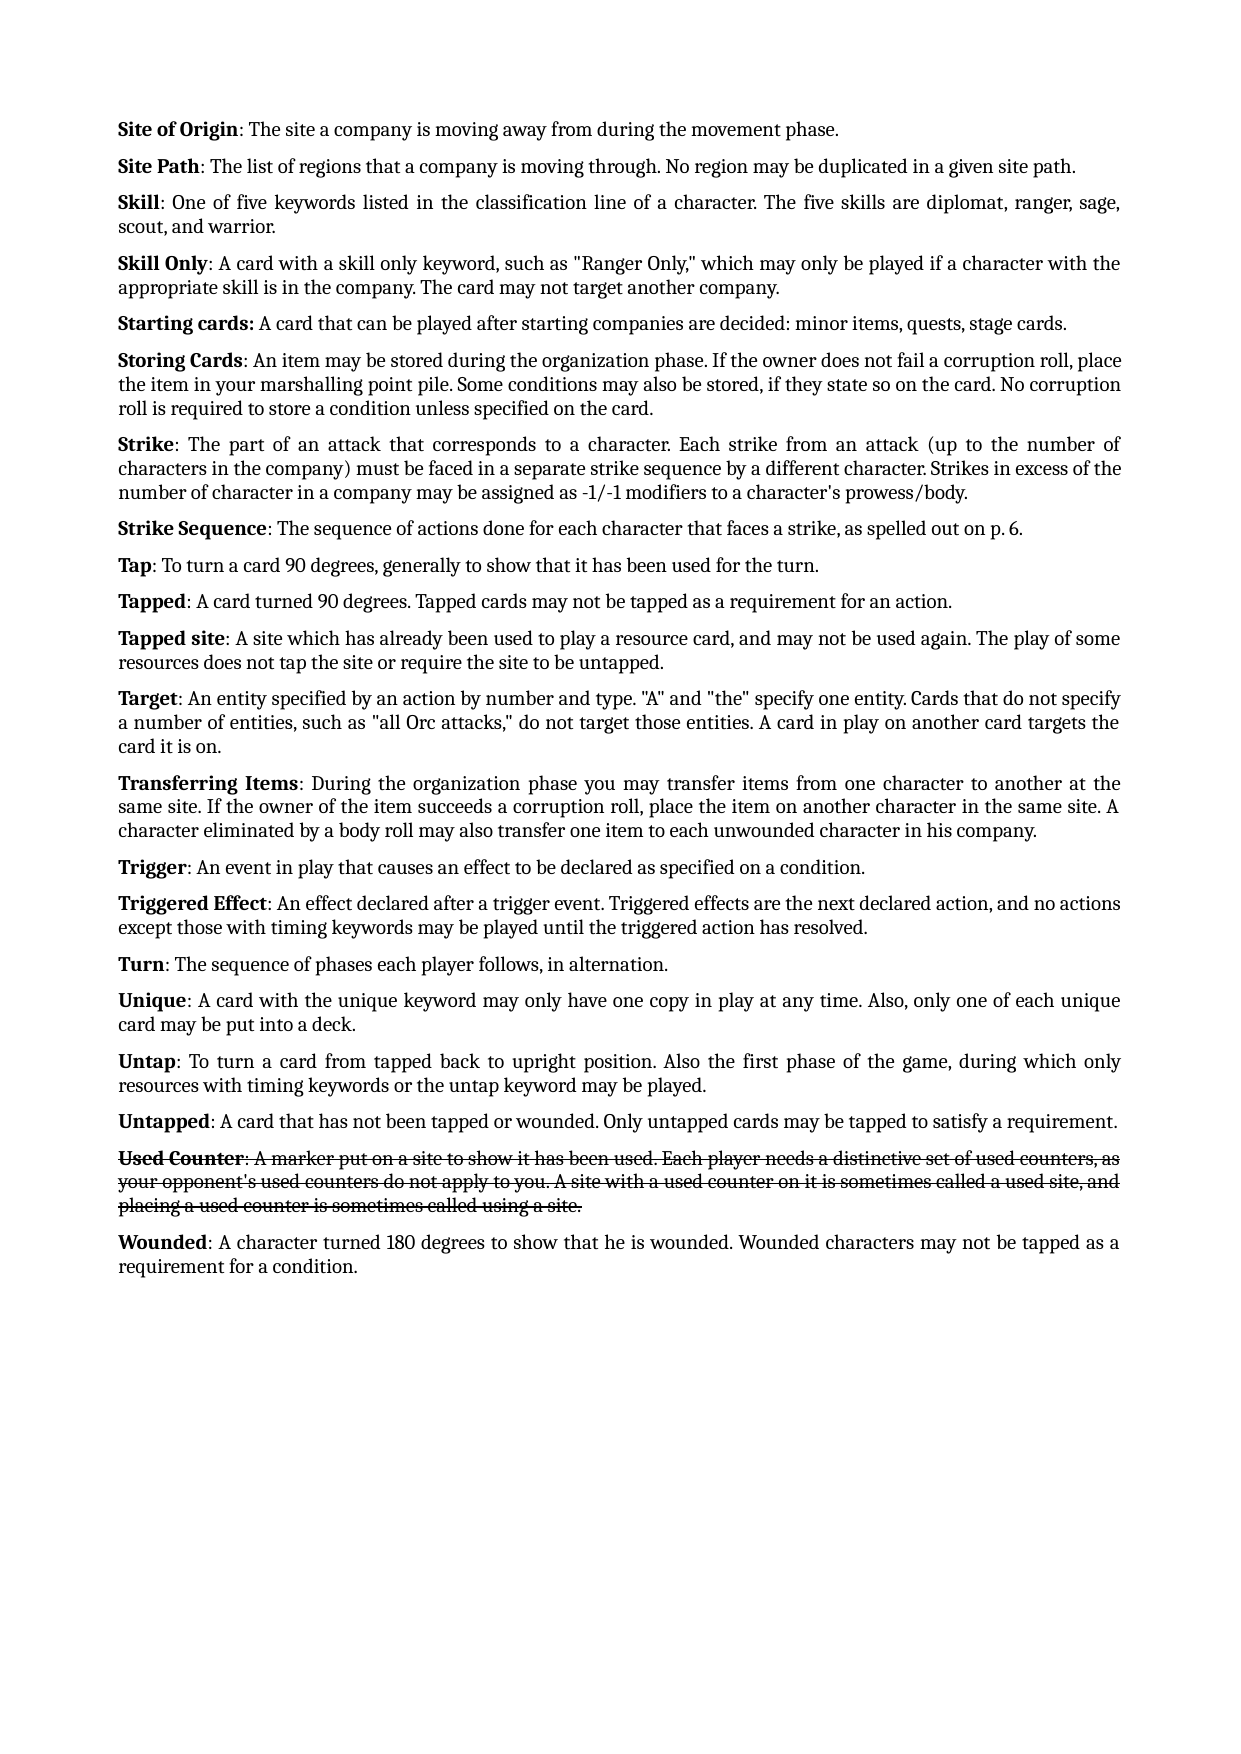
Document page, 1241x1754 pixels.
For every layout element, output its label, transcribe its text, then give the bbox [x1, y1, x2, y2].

text Wounded: A character turned 180 degrees to show that he is wounded. Wounded characters may not be tapped as a requirement for a condition. [118, 1231, 1122, 1278]
text Trigger: An event in play that causes an effect to be declared as specified on a condition. [118, 856, 1122, 879]
text Transferring Items: During the organization phase you may transfer items from one character to another at the same site. If the owner of the item succeeds a corruption roll, place the item on another character in the same site. A character eliminated by a body roll may also transfer one item to each unwounded character in his company. [118, 771, 1122, 843]
text Unique: A card with the unique keyword may only have one copy in play at any time. Also, only one of each unique card may be put into a deck. [118, 989, 1122, 1037]
text Storing Cards: An item may be stored during the organization phase. If the owner does not fail a corruption roll, place the item in your marshalling point pile. Some conditions may also be stored, if they state so on the card. No corruption roll is required to store a condition unless specified on the card. [118, 348, 1122, 420]
text Strike: The part of an attack that corresponds to a character. Each strike from an attack (up to the number of characters in the company) must be faced in a separate strike sequence by a different character. Strikes in excess of the number of character in a company may be assigned as -1/-1 modifiers to a character's prowess/body. [118, 433, 1122, 504]
text Untapped: A card that has not been tapped or wounded. Only untapped cards may be tapped to satisfy a requirement. [118, 1110, 1122, 1134]
text Skill Only: A card with a skill only keyword, such as "Ranger Only," which may only be played if a character with the appropriate skill is in the company. The card may not target another company. [118, 251, 1122, 299]
text Tap: To turn a card 90 degrees, generally to show that it has been used for the turn. [118, 553, 1122, 577]
text Site Path: The list of regions that a company is moving through. No region may be duplicated in a given site path. [118, 154, 1122, 178]
text Used Counter: A marker put on a site to show it has been used. Each player needs a distinctive set of used counters, as your opponent's used counters do not apply to you. A site with a used counter on it is sometimes called a used site, and placing a used counter is sometimes called using a site. [118, 1146, 1122, 1218]
text Site of Origin: The site a company is moving away from during the movement phase. [118, 118, 1122, 142]
text Tapped site: A site which has already been used to play a resource card, and may not be used again. The play of some resources does not tap the site or require the site to be untapped. [118, 626, 1122, 674]
text Triggered Effect: An effect declared after a trigger event. Triggered effects are the next declared action, and no actions except those with timing keywords may be played until the triggered action has resolved. [118, 892, 1122, 940]
text Strike Sequence: The sequence of actions done for each character that faces a strike, as spelled out on p. 6. [118, 517, 1122, 541]
text Skill: One of five keywords listed in the classification line of a character. The five skills are diplomat, ranger, sage, scout, and warrior. [118, 191, 1122, 239]
text Tapped: A card turned 90 degrees. Tapped cards may not be tapped as a requirement for an action. [118, 590, 1122, 614]
text Target: An entity specified by an action by number and type. "A" and "the" specify one entity. Cards that do not specify a number of entities, such as "all Orc attacks," do not target those entities. A card in play on another card targets the card it is on. [118, 687, 1122, 759]
text Untap: To turn a card from tapped back to upright position. Also the first phase of the game, during which only resources with timing keywords or the untap keyword may be played. [118, 1049, 1122, 1097]
text Starting cards: A card that can be played after starting companies are decided: minor items, quests, stage cards. [118, 312, 1122, 336]
text Turn: The sequence of phases each player follows, in alternation. [118, 952, 1122, 976]
